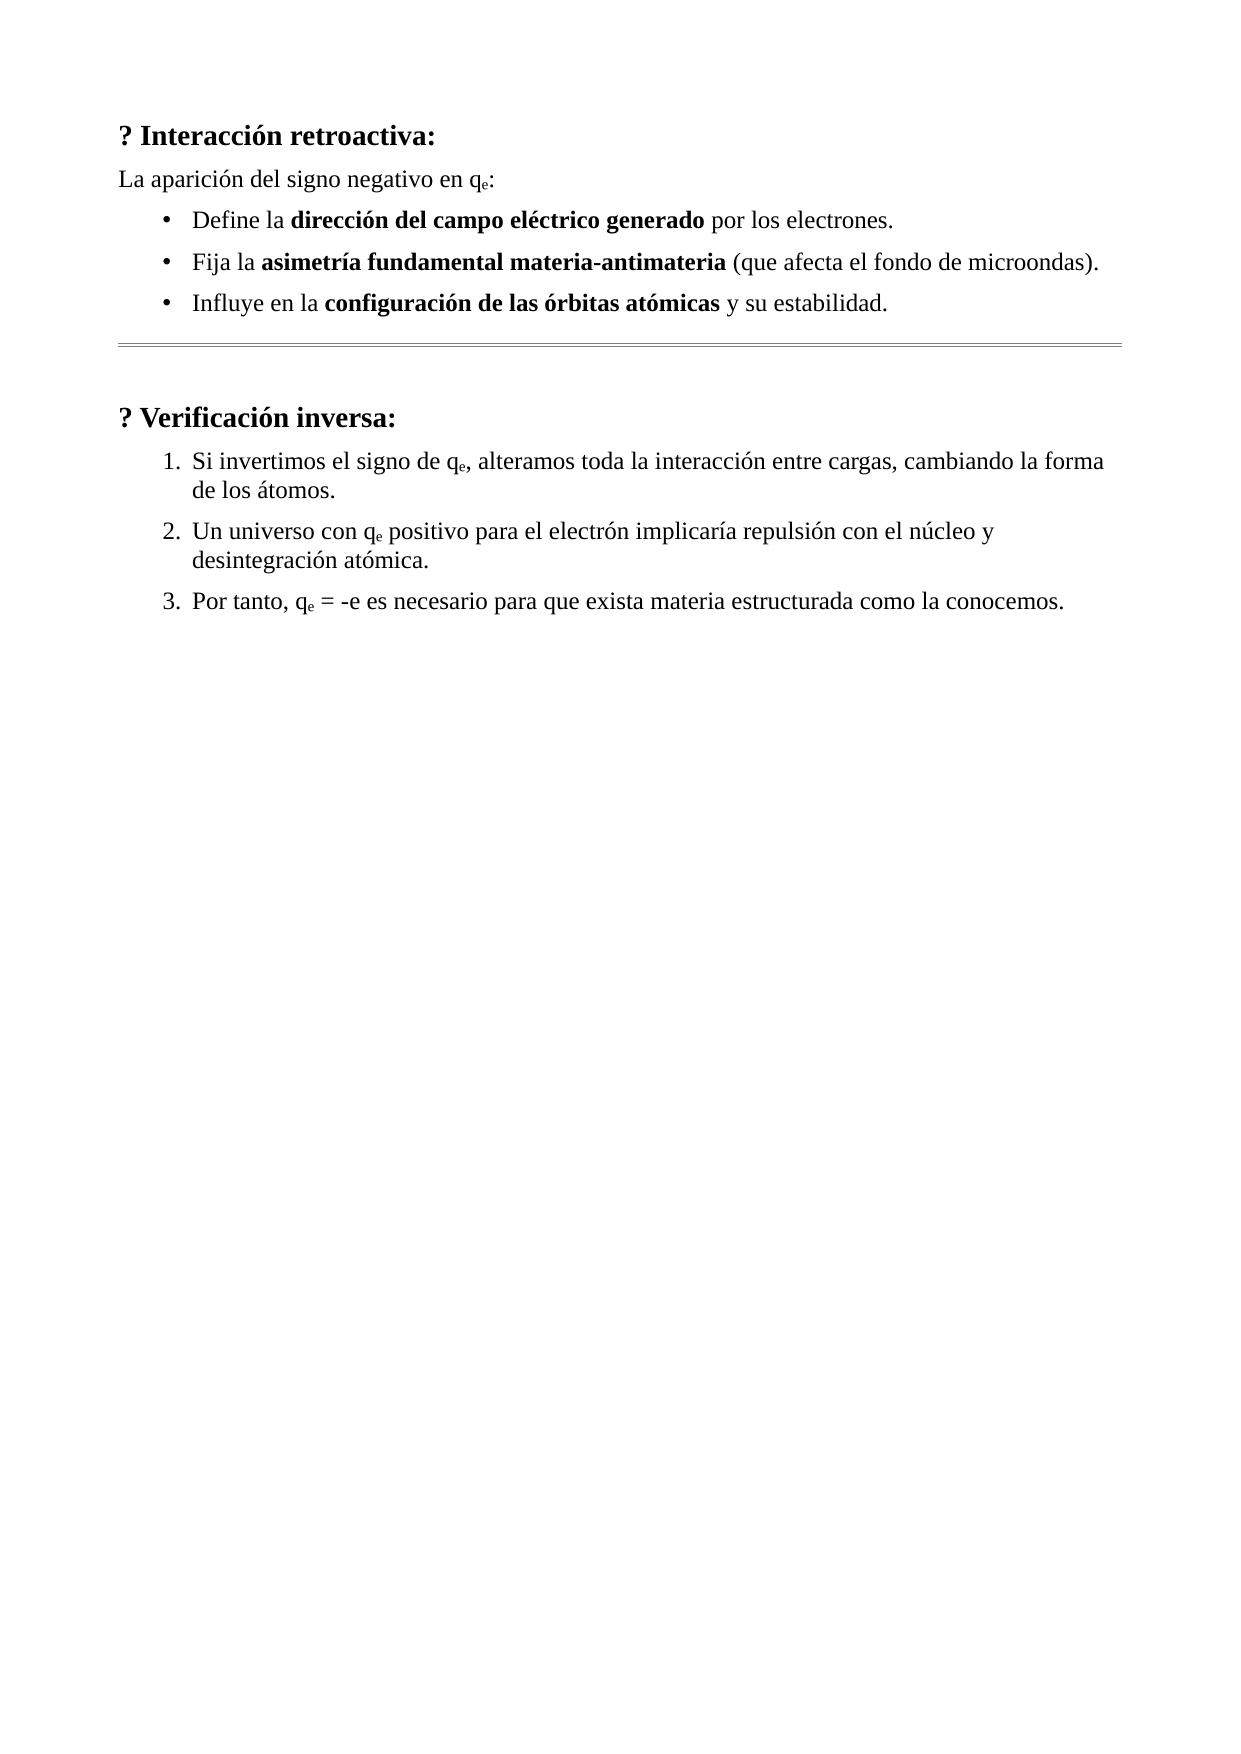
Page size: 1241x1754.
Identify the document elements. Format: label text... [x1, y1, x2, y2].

list Define la dirección del campo eléctrico generado por los electrones. [162, 205, 1122, 234]
text La aparición del signo negativo en qₑ: [118, 164, 1122, 193]
subtitle ? Interacción retroactiva: [118, 118, 1122, 152]
list Un universo con qₑ positivo para el electrón implicaría repulsión con el núcleo y desintegración atómica. [162, 516, 1122, 574]
list Influye en la configuración de las órbitas atómicas y su estabilidad. [162, 288, 1122, 317]
list Fija la asimetría fundamental materia-antimateria (que afecta el fondo de microondas). [162, 247, 1122, 275]
list Por tanto, qₑ = -e es necesario para que exista materia estructurada como la conocemos. [162, 586, 1122, 615]
list Si invertimos el signo de qₑ, alteramos toda la interacción entre cargas, cambiando la forma de los átomos. [162, 446, 1122, 504]
subtitle ? Verificación inversa: [118, 400, 1122, 434]
